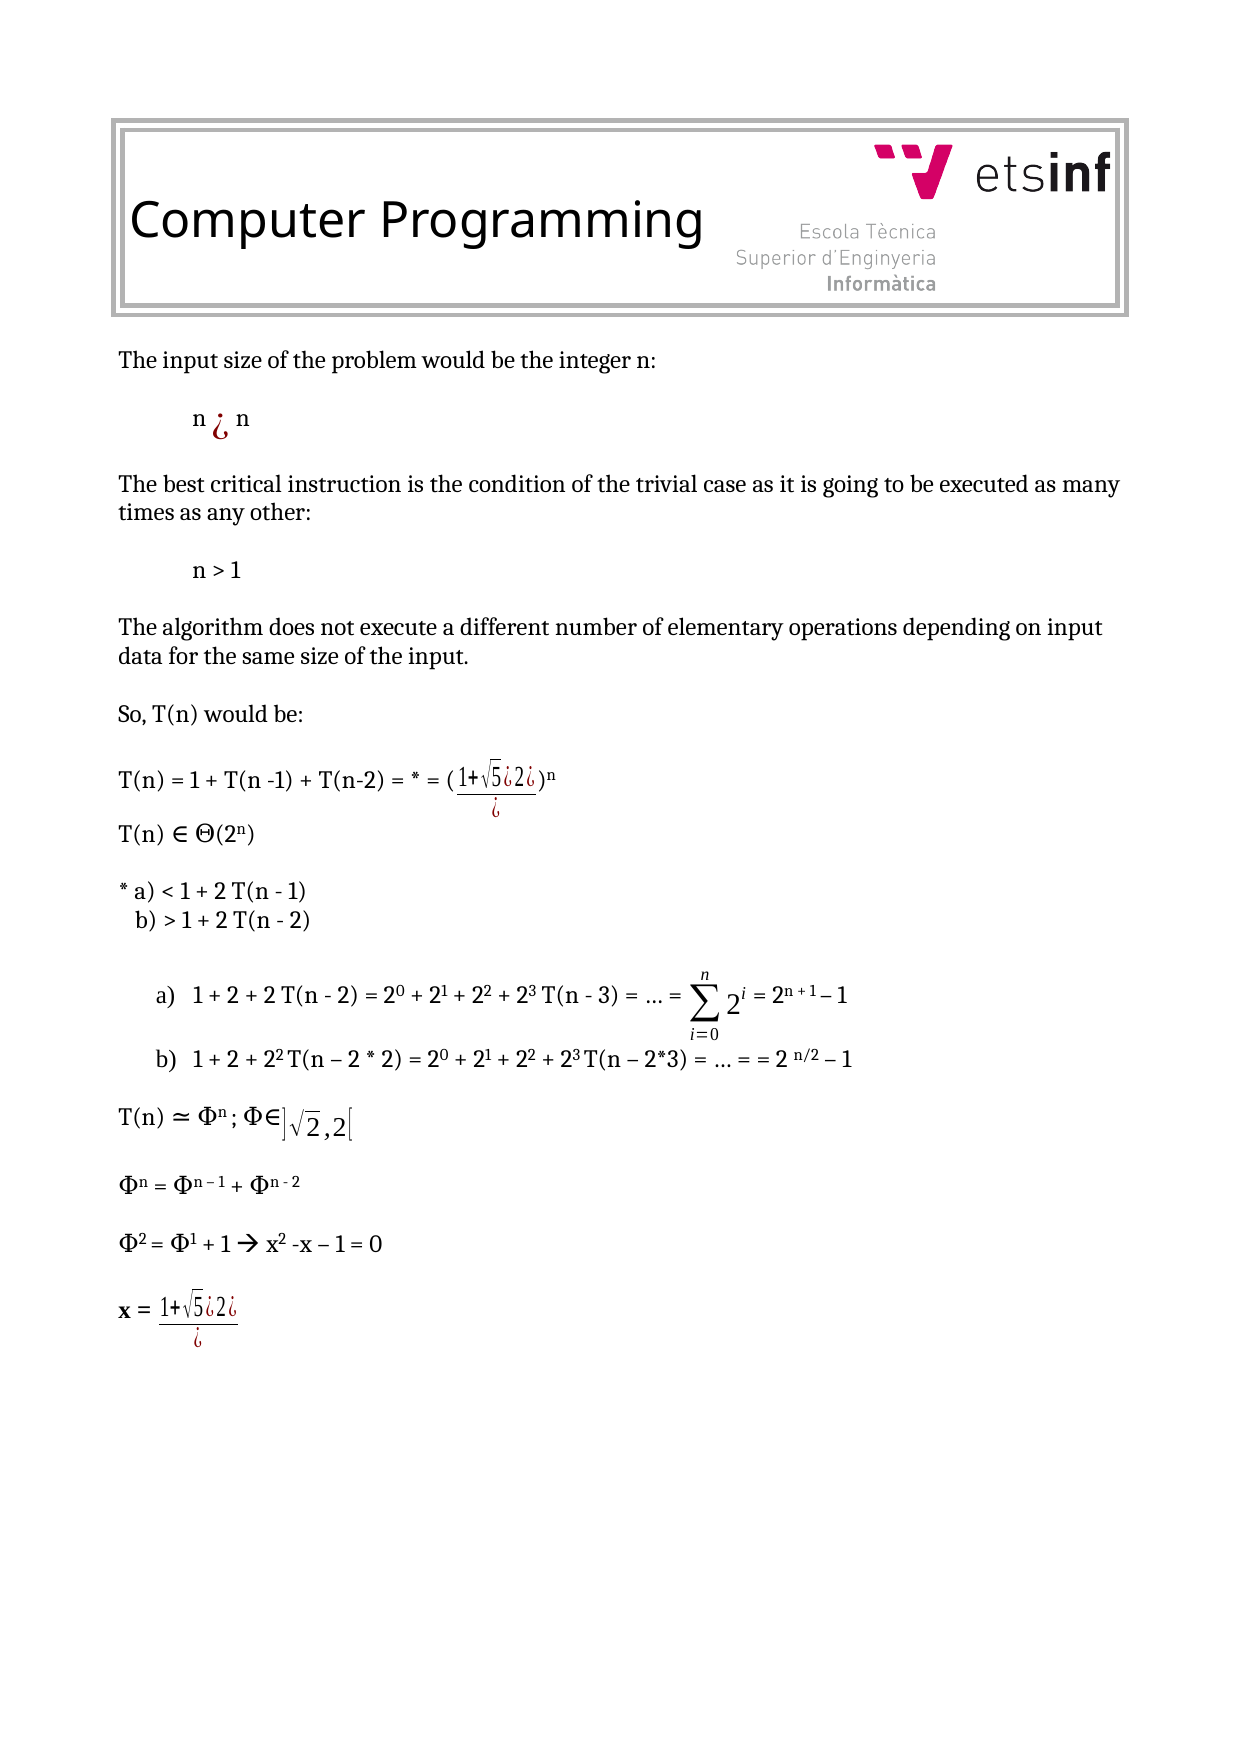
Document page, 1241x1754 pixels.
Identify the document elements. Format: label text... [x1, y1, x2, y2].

text n > 1 [118, 556, 1122, 584]
text * a) < 1 + 2 T(n - 1) [118, 877, 1122, 906]
text The input size of the problem would be the integer n: [118, 346, 1122, 375]
text T(n) ∈ Θ(2n) [118, 819, 1122, 848]
text T(n) = 1 + T(n -1) + T(n-2) = * = ()n [118, 757, 1122, 819]
text b) > 1 + 2 T(n - 2) [118, 906, 1122, 934]
list 1 + 2 + 2 T(n - 2) = 20 + 21 + 22 + 23 T(n - 3) = … = = 2n + 1 – 1 [156, 963, 1122, 1044]
text The algorithm does not execute a different number of elementary operations depending on input data for the same size of the input. [118, 613, 1122, 671]
text x = [118, 1287, 1122, 1350]
text So, T(n) would be: [118, 699, 1122, 728]
text T(n) ≃ Φn ; Φ∈ [118, 1103, 1122, 1143]
text Φn = Φn – 1 + Φn - 2 [118, 1172, 1122, 1201]
list 1 + 2 + 22 T(n – 2 * 2) = 20 + 21 + 22 + 23 T(n – 2*3) = … = = 2 n/2 – 1 [156, 1044, 1122, 1074]
text The best critical instruction is the condition of the trivial case as it is going to be executed as many times as any other: [118, 469, 1122, 527]
text Φ2 = Φ1 + 1  x2 -x – 1 = 0 [118, 1230, 1122, 1258]
text n n [118, 403, 1122, 441]
